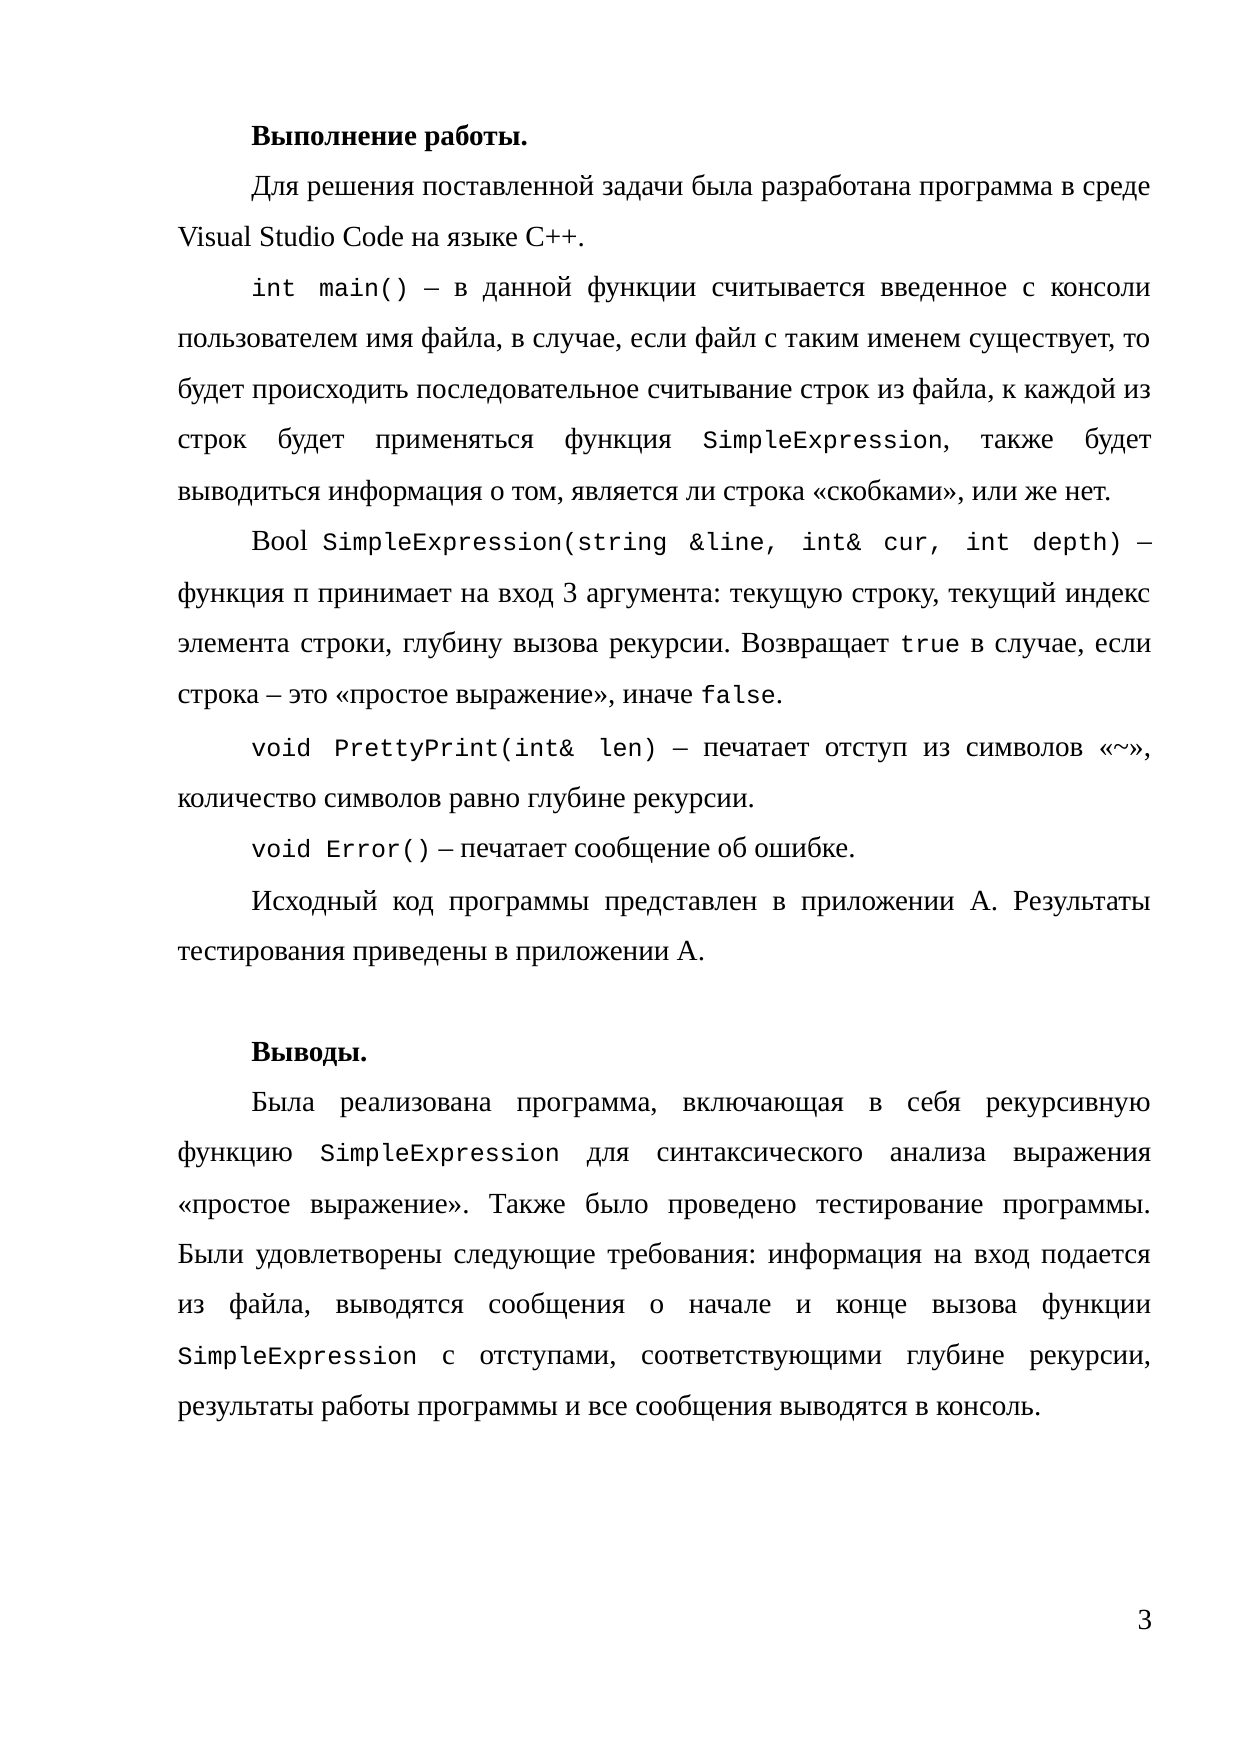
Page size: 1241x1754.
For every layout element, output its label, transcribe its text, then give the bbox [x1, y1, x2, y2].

text Для решения поставленной задачи была разработана программа в среде Visual Studio Code на языке C++. [177, 168, 1152, 252]
text int main() – в данной функции считывается введенное с консоли пользователем имя файла, в случае, если файл с таким именем существует, то будет происходить последовательное считывание строк из файла, к каждой из строк будет применяться функция SimpleExpression, также будет выводиться информация о том, является ли строка «скобками», или же нет. [177, 269, 1152, 506]
subtitle Выполнение работы. [177, 118, 1152, 152]
subtitle Выводы. [177, 1034, 1152, 1067]
text void PrettyPrint(int& len) – печатает отступ из символов «~», количество символов равно глубине рекурсии. [177, 729, 1152, 814]
text Bool SimpleExpression(string &line, int& cur, int depth) – функция п принимает на вход 3 аргумента: текущую строку, текущий индекс элемента строки, глубину вызова рекурсии. Возвращает true в случае, если строка – это «простое выражение», иначе false. [177, 523, 1152, 711]
text Исходный код программы представлен в приложении А. Результаты тестирования приведены в приложении А. [177, 883, 1152, 967]
text Была реализована программа, включающая в себя рекурсивную функцию SimpleExpression для синтаксического анализа выражения «простое выражение». Также было проведено тестирование программы. Были удовлетворены следующие требования: информация на вход подается из файла, выводятся сообщения о начале и конце вызова функции SimpleExpression с отступами, соответствующими глубине рекурсии, результаты работы программы и все сообщения выводятся в консоль. [177, 1084, 1152, 1422]
text void Error() – печатает сообщение об ошибке. [177, 831, 1152, 865]
